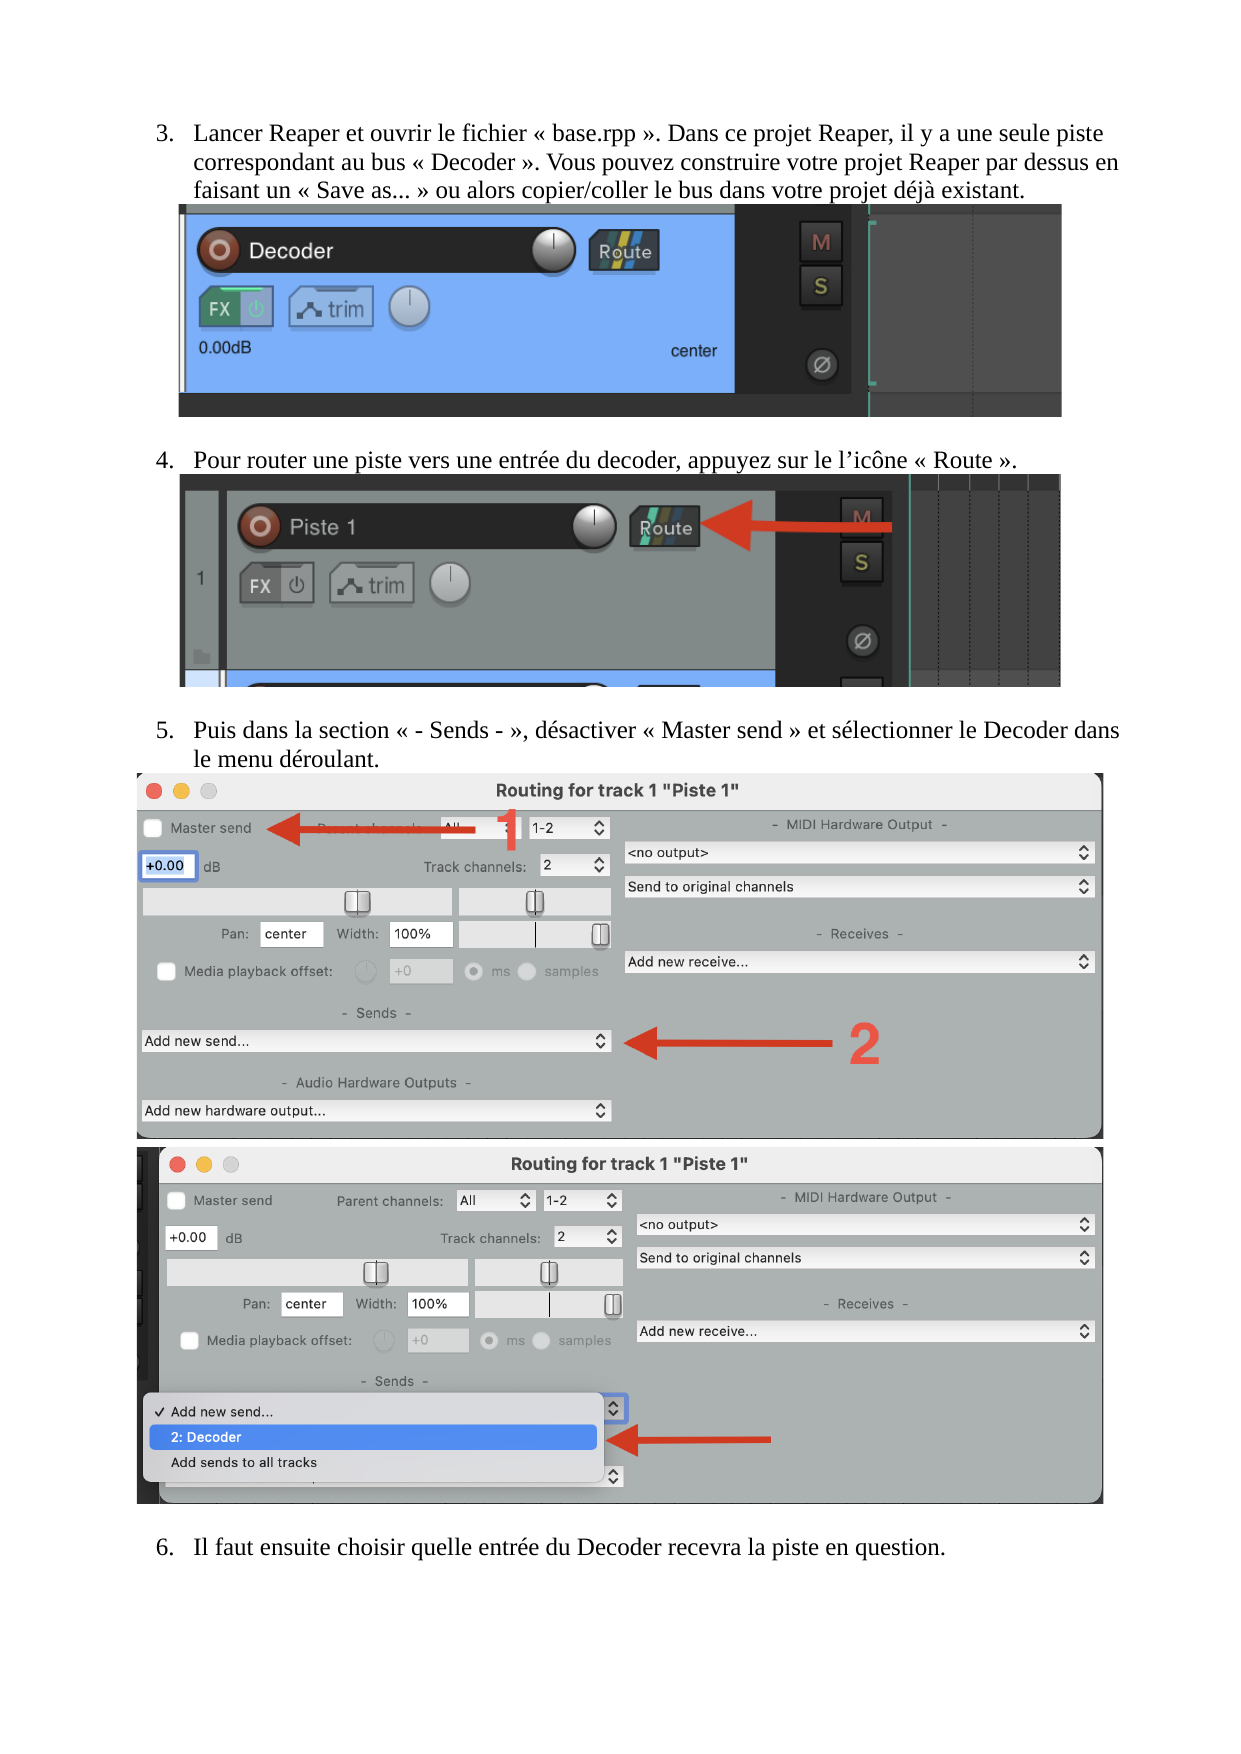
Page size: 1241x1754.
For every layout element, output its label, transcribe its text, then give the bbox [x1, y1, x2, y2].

picture [136, 1147, 1104, 1504]
picture [178, 204, 1062, 417]
picture [136, 773, 1104, 1139]
list Il faut ensuite choisir quelle entrée du Decoder recevra la piste en question. [156, 1532, 1122, 1561]
list Pour router une piste vers une entrée du decoder, appuyez sur le l’icône « Route ». [156, 446, 1122, 474]
list Puis dans la section « - Sends - », désactiver « Master send » et sélectionner le Decoder dans le menu déroulant. [156, 716, 1122, 773]
picture [179, 474, 1061, 687]
list Lancer Reaper et ouvrir le fichier « base.rpp ». Dans ce projet Reaper, il y a une seule piste correspondant au bus « Decoder ». Vous pouvez construire votre projet Reaper par dessus en faisant un « Save as... » ou alors copier/coller le bus dans votre projet déjà existant. [156, 118, 1122, 204]
